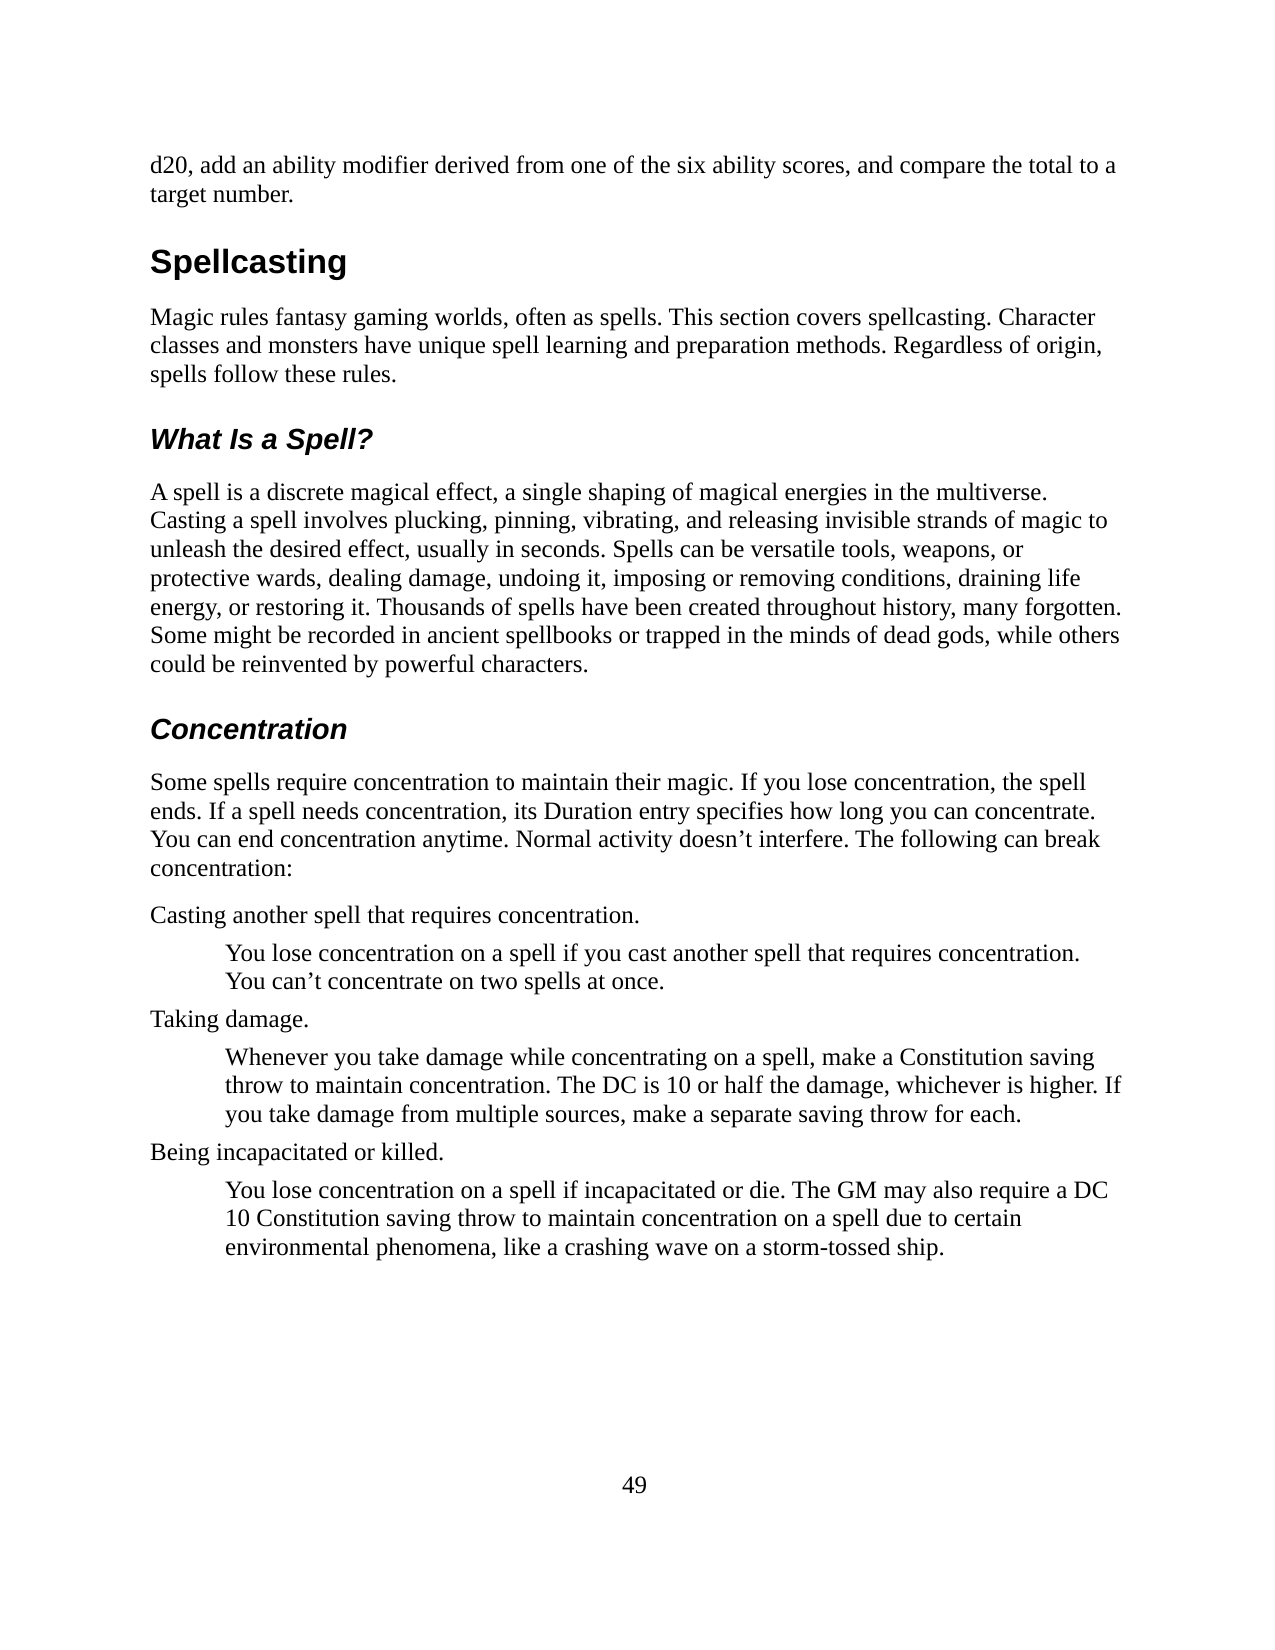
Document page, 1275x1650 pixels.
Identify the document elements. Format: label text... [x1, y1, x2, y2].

text You lose concentration on a spell if incapacitated or die. The GM may also require a DC 10 Constitution saving throw to maintain concentration on a spell due to certain environmental phenomena, like a crashing wave on a storm-tossed ship. [225, 1175, 1125, 1261]
text Whenever you take damage while concentrating on a spell, make a Constitution saving throw to maintain concentration. The DC is 10 or half the damage, whichever is higher. If you take damage from multiple sources, make a separate saving throw for each. [225, 1042, 1125, 1128]
subtitle Concentration [150, 712, 1125, 746]
text Being incapacitated or killed. [150, 1137, 1125, 1166]
text You lose concentration on a spell if you cast another spell that requires concentration. You can’t concentrate on two spells at once. [225, 938, 1125, 995]
text d20, add an ability modifier derived from one of the six ability scores, and compare the total to a target number. [150, 150, 1125, 207]
text Casting another spell that requires concentration. [150, 900, 1125, 929]
subtitle Spellcasting [150, 241, 1125, 280]
text Taking damage. [150, 1004, 1125, 1033]
text Magic rules fantasy gaming worlds, often as spells. This section covers spellcasting. Character classes and monsters have unique spell learning and preparation methods. Regardless of origin, spells follow these rules. [150, 302, 1125, 388]
text Some spells require concentration to maintain their magic. If you lose concentration, the spell ends. If a spell needs concentration, its Duration entry specifies how long you can concentrate. You can end concentration anytime. Normal activity doesn’t interfere. The following can break concentration: [150, 767, 1125, 882]
text A spell is a discrete magical effect, a single shaping of magical energies in the multiverse. Casting a spell involves plucking, pinning, vibrating, and releasing invisible strands of magic to unleash the desired effect, usually in seconds. Spells can be versatile tools, weapons, or protective wards, dealing damage, undoing it, imposing or removing conditions, draining life energy, or restoring it. Thousands of spells have been created throughout history, many forgotten. Some might be recorded in ancient spellbooks or trapped in the minds of dead gods, while others could be reinvented by powerful characters. [150, 477, 1125, 678]
subtitle What Is a Spell? [150, 422, 1125, 455]
